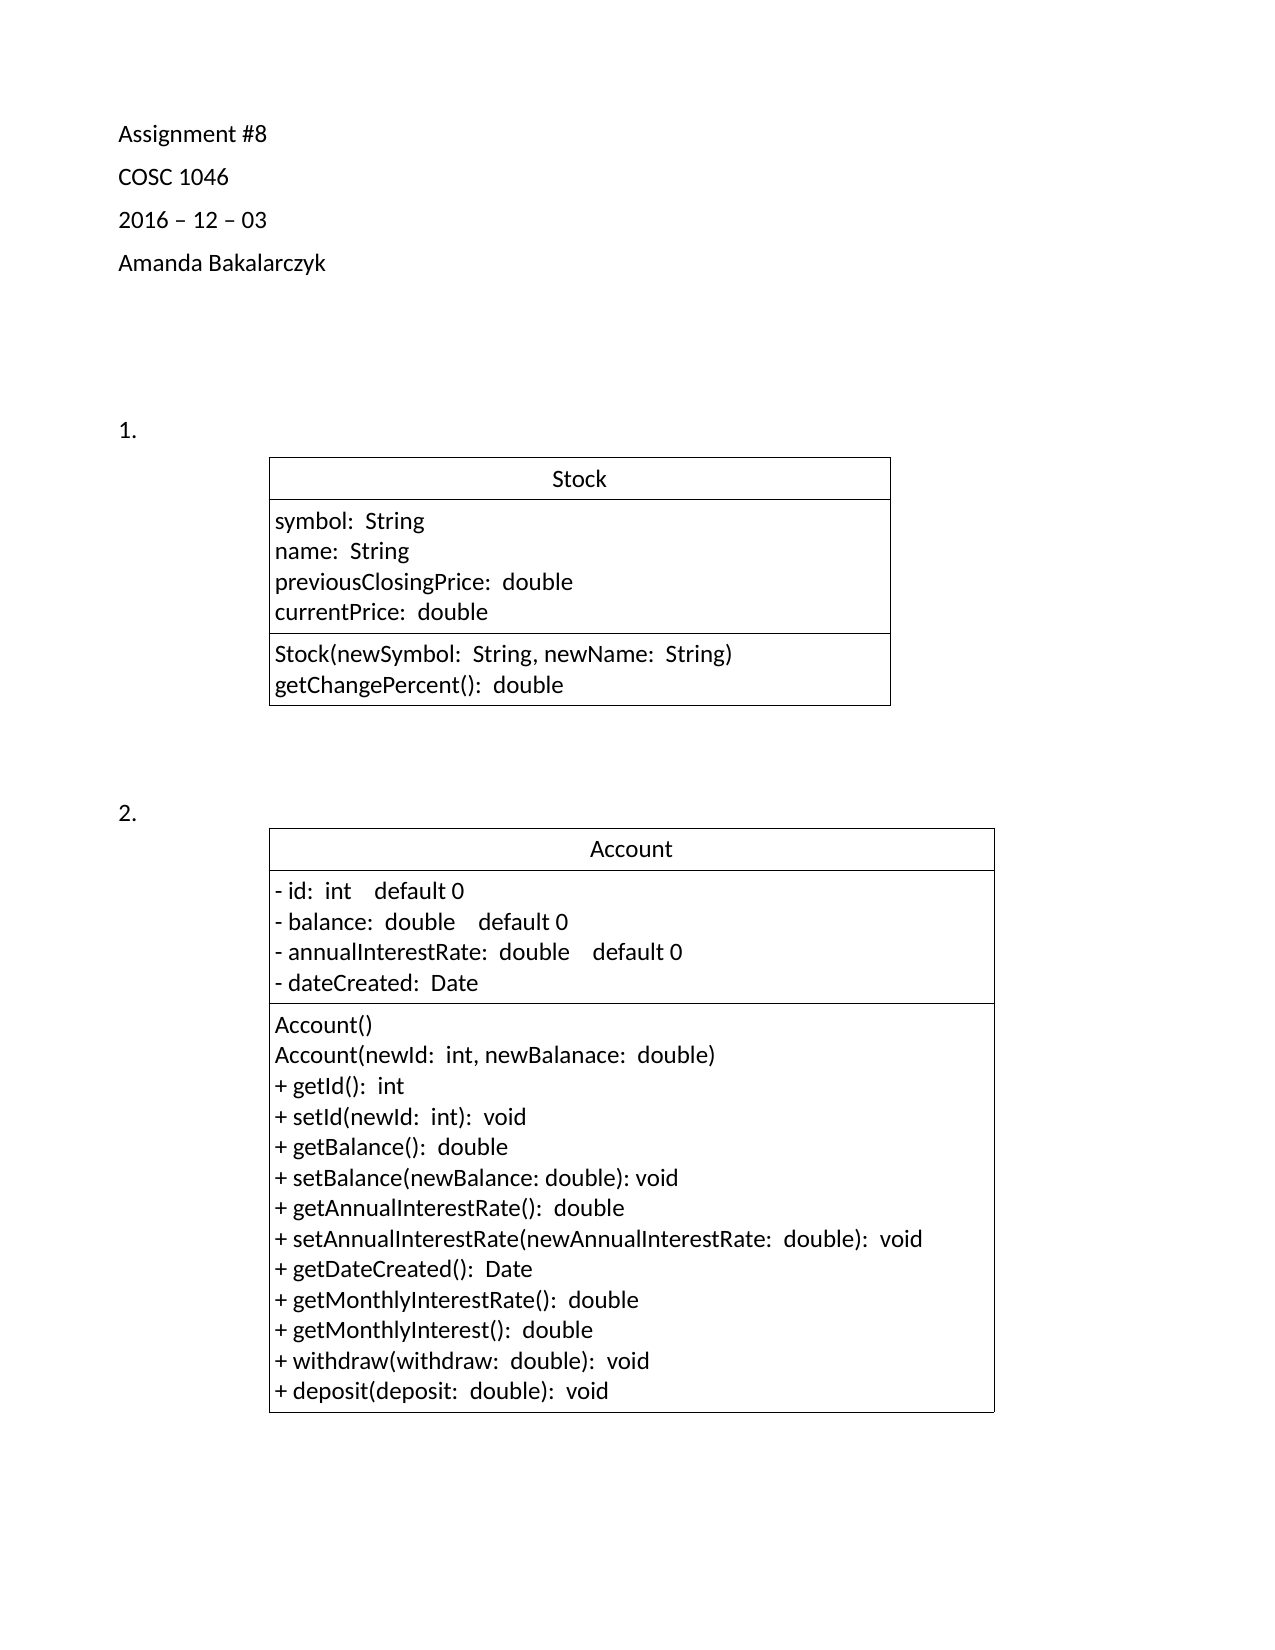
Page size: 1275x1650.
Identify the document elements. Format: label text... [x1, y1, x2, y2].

text 2016 – 12 – 03 [118, 204, 1157, 235]
text COSC 1046 [118, 161, 1157, 192]
text Assignment #8 [118, 118, 1157, 149]
table_header Stock [270, 458, 890, 499]
text Amanda Bakalarczyk [118, 247, 1157, 278]
table_cell Account() Account(newId: int, newBalanace: double) + getId(): int + setId(newId: int): void + getBalance(): double + setBalance(newBalance: double): void + getAnnualInterestRate(): double + setAnnualInterestRate(newAnnualInterestRate: double): void + getDateCreated(): Date + getMonthlyInterestRate(): double + getMonthlyInterest(): double + withdraw(withdraw: double): void + deposit(deposit: double): void [270, 1004, 994, 1412]
table_header Account [270, 829, 994, 869]
text 2. [118, 797, 1157, 827]
text 1. [118, 414, 1157, 444]
table_cell symbol: String name: String previousClosingPrice: double currentPrice: double [270, 500, 890, 633]
table_cell Stock(newSymbol: String, newName: String) getChangePercent(): double [270, 634, 890, 705]
table_cell - id: int default 0 - balance: double default 0 - annualInterestRate: double default 0 - dateCreated: Date [270, 871, 994, 1003]
